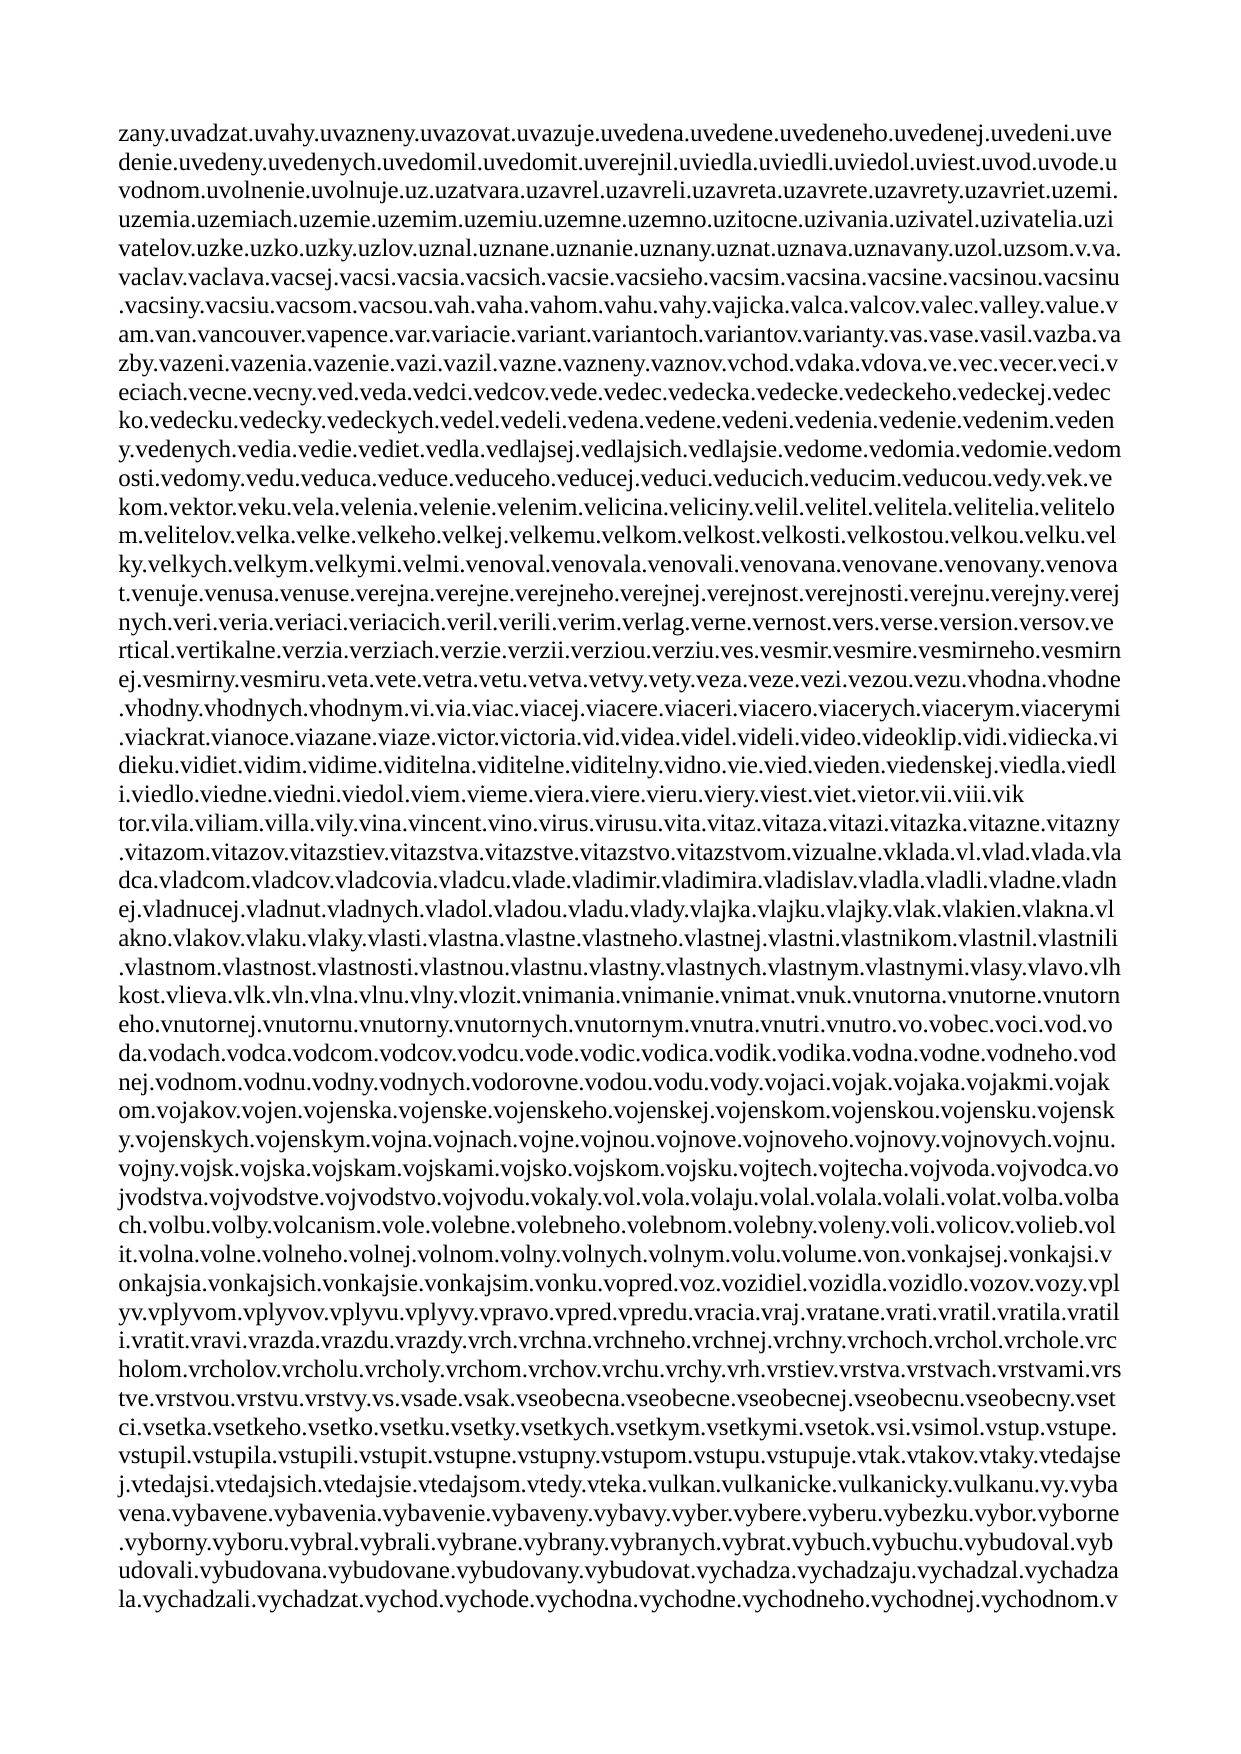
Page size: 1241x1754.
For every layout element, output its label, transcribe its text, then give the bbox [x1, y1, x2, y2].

text zany.uvadzat.uvahy.uvazneny.uvazovat.uvazuje.uvedena.uvedene.uvedeneho.uvedenej.uvedeni.uvedenie.uvedeny.uvedenych.uvedomil.uvedomit.uverejnil.uviedla.uviedli.uviedol.uviest.uvod.uvode.uvodnom.uvolnenie.uvolnuje.uz.uzatvara.uzavrel.uzavreli.uzavreta.uzavrete.uzavrety.uzavriet.uzemi.uzemia.uzemiach.uzemie.uzemim.uzemiu.uzemne.uzemno.uzitocne.uzivania.uzivatel.uzivatelia.uzivatelov.uzke.uzko.uzky.uzlov.uznal.uznane.uznanie.uznany.uznat.uznava.uznavany.uzol.uzsom.v.va.vaclav.vaclava.vacsej.vacsi.vacsia.vacsich.vacsie.vacsieho.vacsim.vacsina.vacsine.vacsinou.vacsinu.vacsiny.vacsiu.vacsom.vacsou.vah.vaha.vahom.vahu.vahy.vajicka.valca.valcov.valec.valley.value.vam.van.vancouver.vapence.var.variacie.variant.variantoch.variantov.varianty.vas.vase.vasil.vazba.vazby.vazeni.vazenia.vazenie.vazi.vazil.vazne.vazneny.vaznov.vchod.vdaka.vdova.ve.vec.vecer.veci.veciach.vecne.vecny.ved.veda.vedci.vedcov.vede.vedec.vedecka.vedecke.vedeckeho.vedeckej.vedecko.vedecku.vedecky.vedeckych.vedel.vedeli.vedena.vedene.vedeni.vedenia.vedenie.vedenim.vedeny.vedenych.vedia.vedie.vediet.vedla.vedlajsej.vedlajsich.vedlajsie.vedome.vedomia.vedomie.vedomosti.vedomy.vedu.veduca.veduce.veduceho.veducej.veduci.veducich.veducim.veducou.vedy.vek.vekom.vektor.veku.vela.velenia.velenie.velenim.velicina.veliciny.velil.velitel.velitela.velitelia.velitelom.velitelov.velka.velke.velkeho.velkej.velkemu.velkom.velkost.velkosti.velkostou.velkou.velku.velky.velkych.velkym.velkymi.velmi.venoval.venovala.venovali.venovana.venovane.venovany.venovat.venuje.venusa.venuse.verejna.verejne.verejneho.verejnej.verejnost.verejnosti.verejnu.verejny.verejnych.veri.veria.veriaci.veriacich.veril.verili.verim.verlag.verne.vernost.vers.verse.version.versov.vertical.vertikalne.verzia.verziach.verzie.verzii.verziou.verziu.ves.vesmir.vesmire.vesmirneho.vesmirnej.vesmirny.vesmiru.veta.vete.vetra.vetu.vetva.vetvy.vety.veza.veze.vezi.vezou.vezu.vhodna.vhodne.vhodny.vhodnych.vhodnym.vi.via.viac.viacej.viacere.viaceri.viacero.viacerych.viacerym.viacerymi.viackrat.vianoce.viazane.viaze.victor.victoria.vid.videa.videl.videli.video.videoklip.vidi.vidiecka.vidieku.vidiet.vidim.vidime.viditelna.viditelne.viditelny.vidno.vie.vied.vieden.viedenskej.viedla.viedli.viedlo.viedne.viedni.viedol.viem.vieme.viera.viere.vieru.viery.viest.viet.vietor.vii.viii.vik [118, 118, 1122, 808]
text tor.vila.viliam.villa.vily.vina.vincent.vino.virus.virusu.vita.vitaz.vitaza.vitazi.vitazka.vitazne.vitazny.vitazom.vitazov.vitazstiev.vitazstva.vitazstve.vitazstvo.vitazstvom.vizualne.vklada.vl.vlad.vlada.vladca.vladcom.vladcov.vladcovia.vladcu.vlade.vladimir.vladimira.vladislav.vladla.vladli.vladne.vladnej.vladnucej.vladnut.vladnych.vladol.vladou.vladu.vlady.vlajka.vlajku.vlajky.vlak.vlakien.vlakna.vlakno.vlakov.vlaku.vlaky.vlasti.vlastna.vlastne.vlastneho.vlastnej.vlastni.vlastnikom.vlastnil.vlastnili.vlastnom.vlastnost.vlastnosti.vlastnou.vlastnu.vlastny.vlastnych.vlastnym.vlastnymi.vlasy.vlavo.vlhkost.vlieva.vlk.vln.vlna.vlnu.vlny.vlozit.vnimania.vnimanie.vnimat.vnuk.vnutorna.vnutorne.vnutorneho.vnutornej.vnutornu.vnutorny.vnutornych.vnutornym.vnutra.vnutri.vnutro.vo.vobec.voci.vod.voda.vodach.vodca.vodcom.vodcov.vodcu.vode.vodic.vodica.vodik.vodika.vodna.vodne.vodneho.vodnej.vodnom.vodnu.vodny.vodnych.vodorovne.vodou.vodu.vody.vojaci.vojak.vojaka.vojakmi.vojakom.vojakov.vojen.vojenska.vojenske.vojenskeho.vojenskej.vojenskom.vojenskou.vojensku.vojensky.vojenskych.vojenskym.vojna.vojnach.vojne.vojnou.vojnove.vojnoveho.vojnovy.vojnovych.vojnu.vojny.vojsk.vojska.vojskam.vojskami.vojsko.vojskom.vojsku.vojtech.vojtecha.vojvoda.vojvodca.vojvodstva.vojvodstve.vojvodstvo.vojvodu.vokaly.vol.vola.volaju.volal.volala.volali.volat.volba.volbach.volbu.volby.volcanism.vole.volebne.volebneho.volebnom.volebny.voleny.voli.volicov.volieb.volit.volna.volne.volneho.volnej.volnom.volny.volnych.volnym.volu.volume.von.vonkajsej.vonkajsi.vonkajsia.vonkajsich.vonkajsie.vonkajsim.vonku.vopred.voz.vozidiel.vozidla.vozidlo.vozov.vozy.vplyv.vplyvom.vplyvov.vplyvu.vplyvy.vpravo.vpred.vpredu.vracia.vraj.vratane.vrati.vratil.vratila.vratili.vratit.vravi.vrazda.vrazdu.vrazdy.vrch.vrchna.vrchneho.vrchnej.vrchny.vrchoch.vrchol.vrchole.vrcholom.vrcholov.vrcholu.vrcholy.vrchom.vrchov.vrchu.vrchy.vrh.vrstiev.vrstva.vrstvach.vrstvami.vrstve.vrstvou.vrstvu.vrstvy.vs.vsade.vsak.vseobecna.vseobecne.vseobecnej.vseobecnu.vseobecny.vsetci.vsetka.vsetkeho.vsetko.vsetku.vsetky.vsetkych.vsetkym.vsetkymi.vsetok.vsi.vsimol.vstup.vstupe.vstupil.vstupila.vstupili.vstupit.vstupne.vstupny.vstupom.vstupu.vstupuje.vtak.vtakov.vtaky.vtedajsej.vtedajsi.vtedajsich.vtedajsie.vtedajsom.vtedy.vteka.vulkan.vulkanicke.vulkanicky.vulkanu.vy.vybavena.vybavene.vybavenia.vybavenie.vybaveny.vybavy.vyber.vybere.vyberu.vybezku.vybor.vyborne.vyborny.vyboru.vybral.vybrali.vybrane.vybrany.vybranych.vybrat.vybuch.vybuchu.vybudoval.vybudovali.vybudovana.vybudovane.vybudovany.vybudovat.vychadza.vychadzaju.vychadzal.vychadzala.vychadzali.vychadzat.vychod.vychode.vychodna.vychodne.vychodneho.vychodnej.vychodnom.v [118, 808, 1122, 1613]
